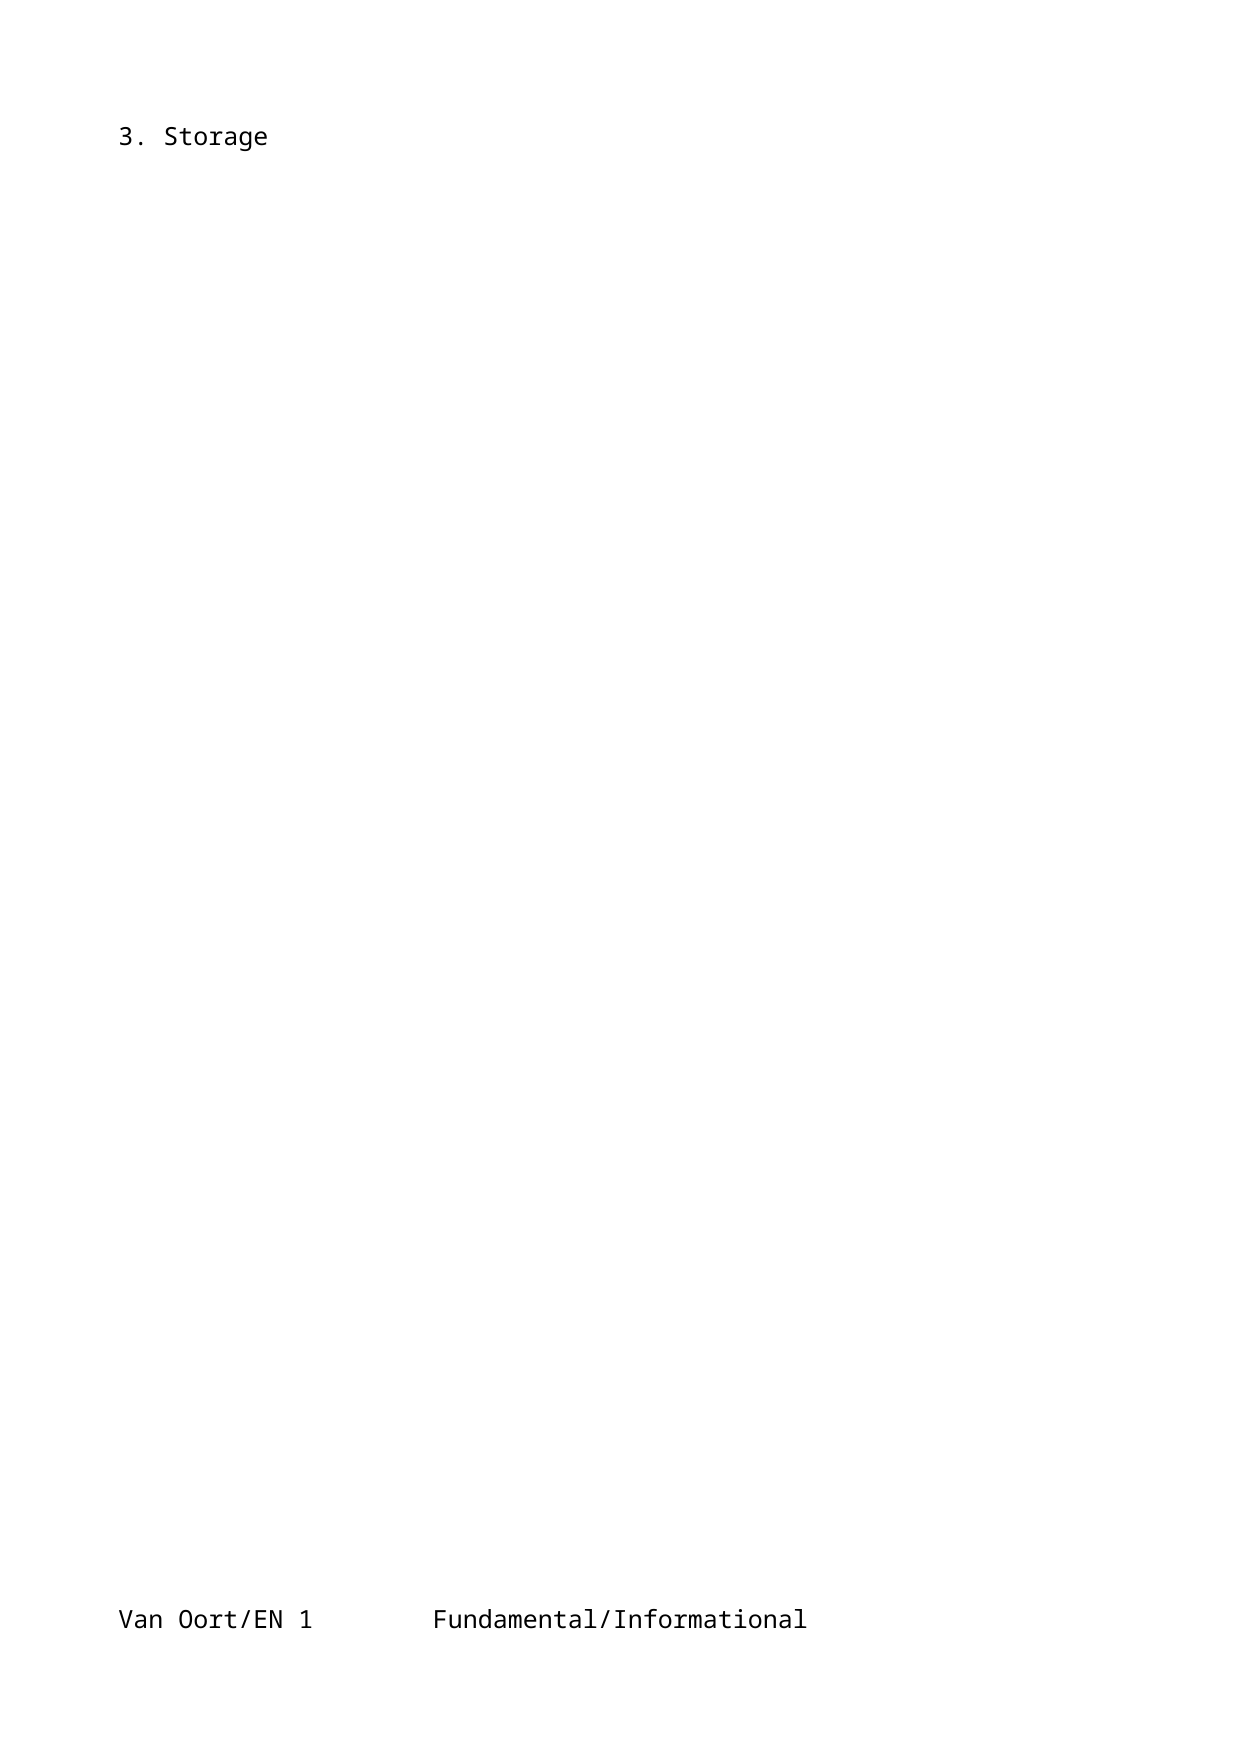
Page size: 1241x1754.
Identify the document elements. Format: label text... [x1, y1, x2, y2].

text 3. Storage [118, 118, 1122, 152]
